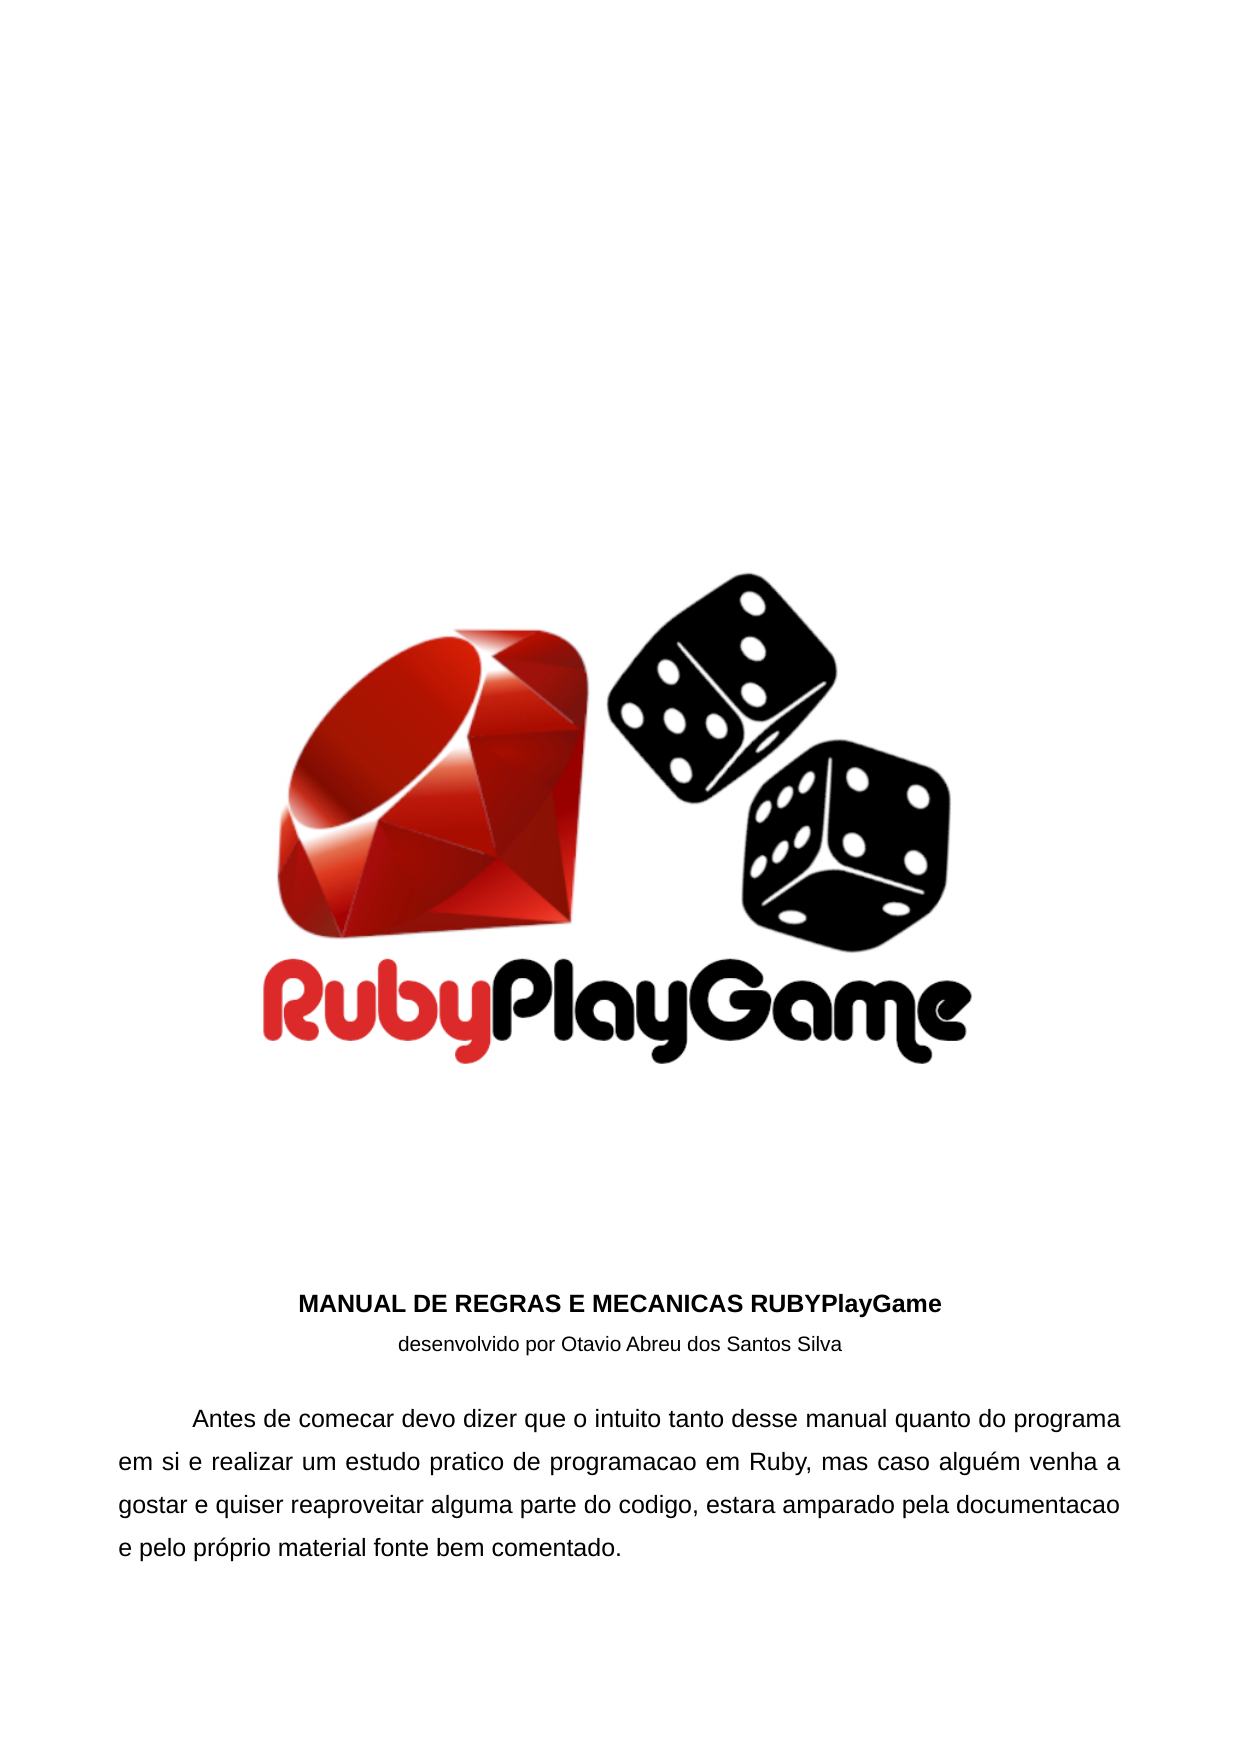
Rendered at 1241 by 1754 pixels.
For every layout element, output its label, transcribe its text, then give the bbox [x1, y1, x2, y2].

text Antes de comecar devo dizer que o intuito tanto desse manual quanto do programa em si e realizar um estudo pratico de programacao em Ruby, mas caso alguém venha a gostar e quiser reaproveitar alguma parte do codigo, estara amparado pela documentacao e pelo próprio material fonte bem comentado. [118, 1404, 1122, 1562]
text desenvolvido por Otavio Abreu dos Santos Silva [118, 1332, 1122, 1356]
text MANUAL DE REGRAS E MECANICAS RUBYPlayGame [118, 1289, 1122, 1318]
picture [214, 556, 1026, 1113]
